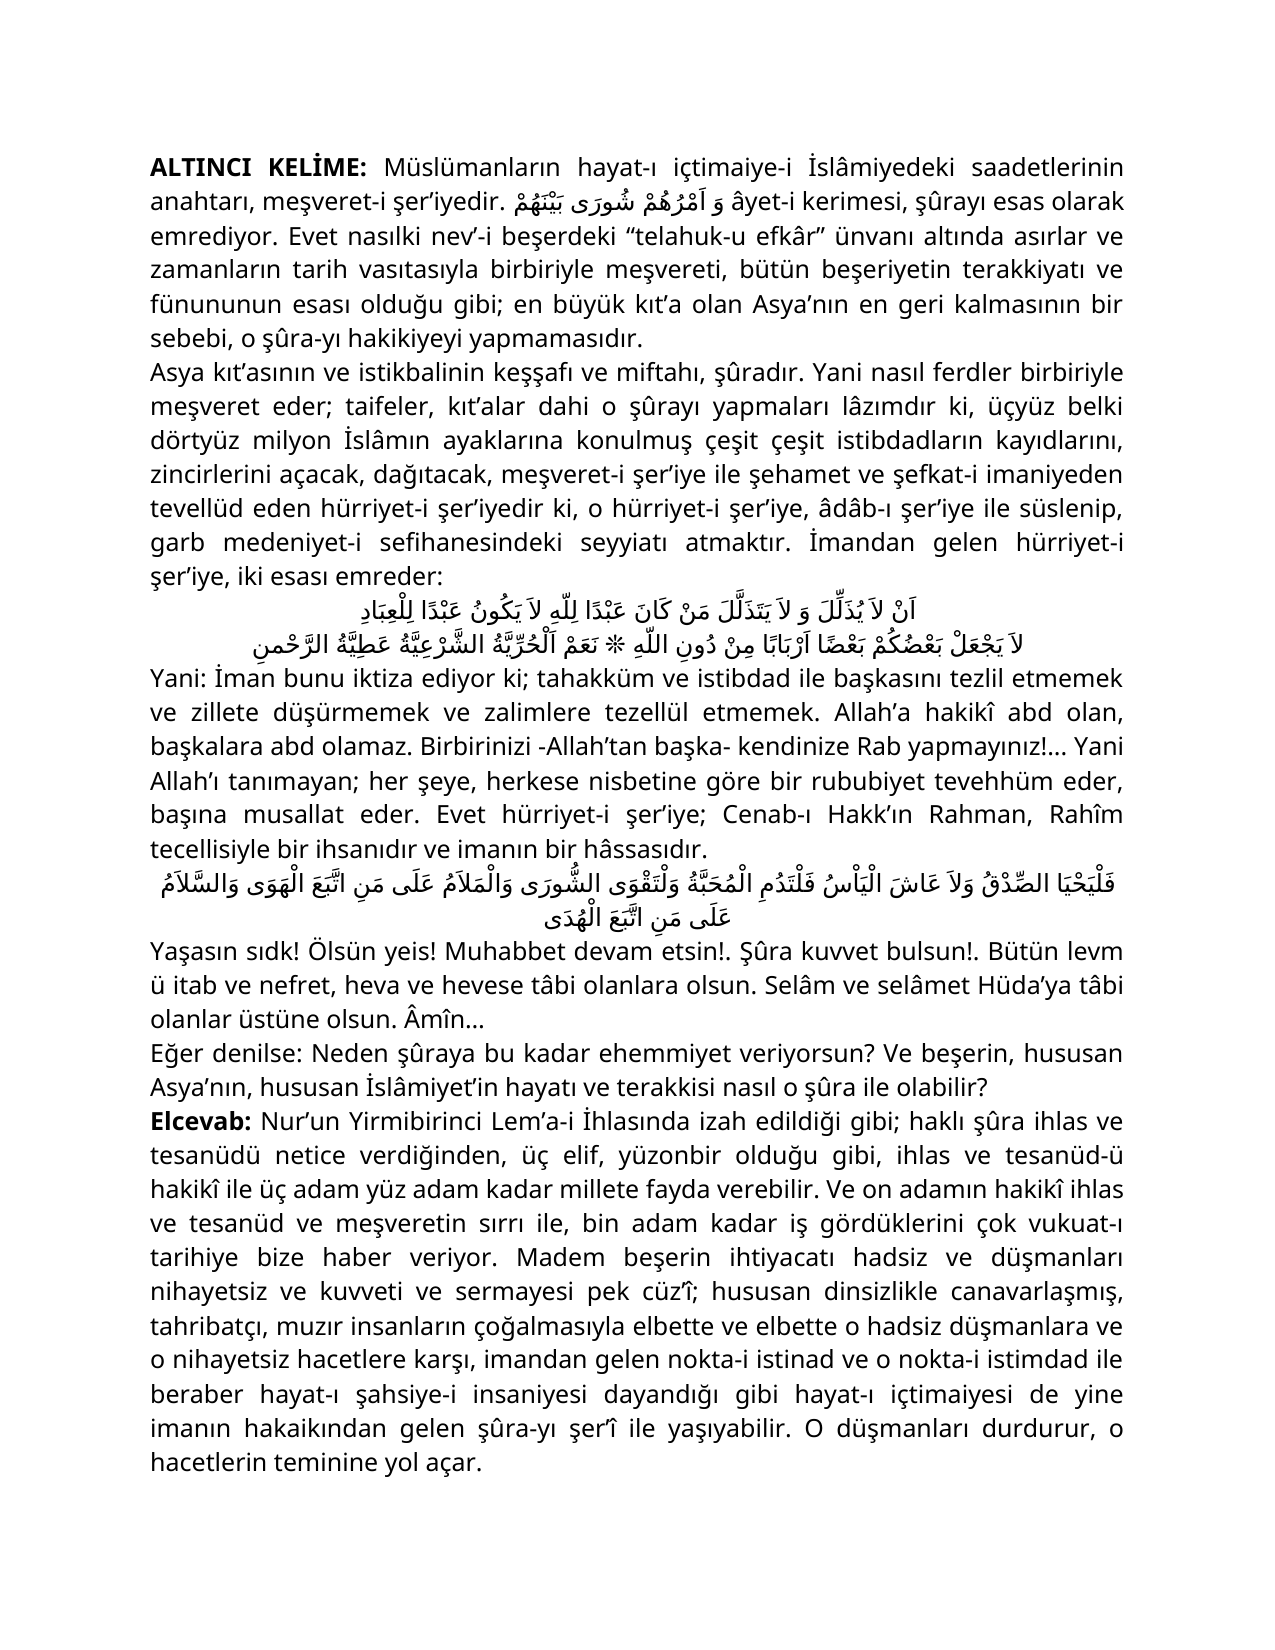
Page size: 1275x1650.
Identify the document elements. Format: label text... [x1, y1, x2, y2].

text فَلْيَحْيَا الصِّدْقُ وَلاَ عَاشَ الْيَاْسُ فَلْتَدُمِ الْمُحَبَّةُ وَلْتَقْوَى الشُّورَى وَالْمَلاَمُ عَلَى مَنِ اتَّبَعَ الْهَوَى وَالسَّلاَمُ عَلَى مَنِ اتَّبَعَ الْهُدَى [150, 865, 1125, 933]
text ALTINCI KELİME: Müslümanların hayat-ı içtimaiye-i İslâmiyedeki saadetlerinin anahtarı, meşveret-i şer’iyedir. وَ اَمْرُهُمْ شُورَى بَيْنَهُمْ âyet-i kerimesi, şûrayı esas olarak emrediyor. Evet nasılki nev’-i beşerdeki “telahuk-u efkâr” ünvanı altında asırlar ve zamanların tarih vasıtasıyla birbiriyle meşvereti, bütün beşeriyetin terakkiyatı ve fünununun esası olduğu gibi; en büyük kıt’a olan Asya’nın en geri kalmasının bir sebebi, o şûra-yı hakikiyeyi yapmamasıdır. [150, 150, 1125, 354]
text Eğer denilse: Neden şûraya bu kadar ehemmiyet veriyorsun? Ve beşerin, hususan Asya’nın, hususan İslâmiyet’in hayatı ve terakkisi nasıl o şûra ile olabilir? [150, 1036, 1125, 1104]
text Elcevab: Nur’un Yirmibirinci Lem’a-i İhlasında izah edildiği gibi; haklı şûra ihlas ve tesanüdü netice verdiğinden, üç elif, yüzonbir olduğu gibi, ihlas ve tesanüd-ü hakikî ile üç adam yüz adam kadar millete fayda verebilir. Ve on adamın hakikî ihlas ve tesanüd ve meşveretin sırrı ile, bin adam kadar iş gördüklerini çok vukuat-ı tarihiye bize haber veriyor. Madem beşerin ihtiyacatı hadsiz ve düşmanları nihayetsiz ve kuvveti ve sermayesi pek cüz’î; hususan dinsizlikle canavarlaşmış, tahribatçı, muzır insanların çoğalmasıyla elbette ve elbette o hadsiz düşmanlara ve o nihayetsiz hacetlere karşı, imandan gelen nokta-i istinad ve o nokta-i istimdad ile beraber hayat-ı şahsiye-i insaniyesi dayandığı gibi hayat-ı içtimaiyesi de yine imanın hakaikından gelen şûra-yı şer’î ile yaşıyabilir. O düşmanları durdurur, o hacetlerin teminine yol açar. [150, 1104, 1125, 1478]
text Yani: İman bunu iktiza ediyor ki; tahakküm ve istibdad ile başkasını tezlil etmemek ve zillete düşürmemek ve zalimlere tezellül etmemek. Allah’a hakikî abd olan, başkalara abd olamaz. Birbirinizi -Allah’tan başka- kendinize Rab yapmayınız!... Yani Allah’ı tanımayan; her şeye, herkese nisbetine göre bir rububiyet tevehhüm eder, başına musallat eder. Evet hürriyet-i şer’iye; Cenab-ı Hakk’ın Rahman, Rahîm tecellisiyle bir ihsanıdır ve imanın bir hâssasıdır. [150, 661, 1125, 865]
text لاَ يَجْعَلْ بَعْضُكُمْ بَعْضًا اَرْبَابًا مِنْ دُونِ اللّهِ ❊ نَعَمْ اَلْحُرِّيَّةُ الشَّرْعِيَّةُ عَطِيَّةُ الرَّحْمنِ [150, 627, 1125, 661]
text اَنْ لاَ يُذَلِّلَ وَ لاَ يَتَذَلَّلَ مَنْ كَانَ عَبْدًا لِلّهِ لاَ يَكُونُ عَبْدًا لِلْعِبَادِ [150, 593, 1125, 627]
text Asya kıt’asının ve istikbalinin keşşafı ve miftahı, şûradır. Yani nasıl ferdler birbiriyle meşveret eder; taifeler, kıt’alar dahi o şûrayı yapmaları lâzımdır ki, üçyüz belki dörtyüz milyon İslâmın ayaklarına konulmuş çeşit çeşit istibdadların kayıdlarını, zincirlerini açacak, dağıtacak, meşveret-i şer’iye ile şehamet ve şefkat-i imaniyeden tevellüd eden hürriyet-i şer’iyedir ki, o hürriyet-i şer’iye, âdâb-ı şer’iye ile süslenip, garb medeniyet-i sefihanesindeki seyyiatı atmaktır. İmandan gelen hürriyet-i şer’iye, iki esası emreder: [150, 354, 1125, 593]
text Yaşasın sıdk! Ölsün yeis! Muhabbet devam etsin!. Şûra kuvvet bulsun!. Bütün levm ü itab ve nefret, heva ve hevese tâbi olanlara olsun. Selâm ve selâmet Hüda’ya tâbi olanlar üstüne olsun. Âmîn… [150, 933, 1125, 1036]
